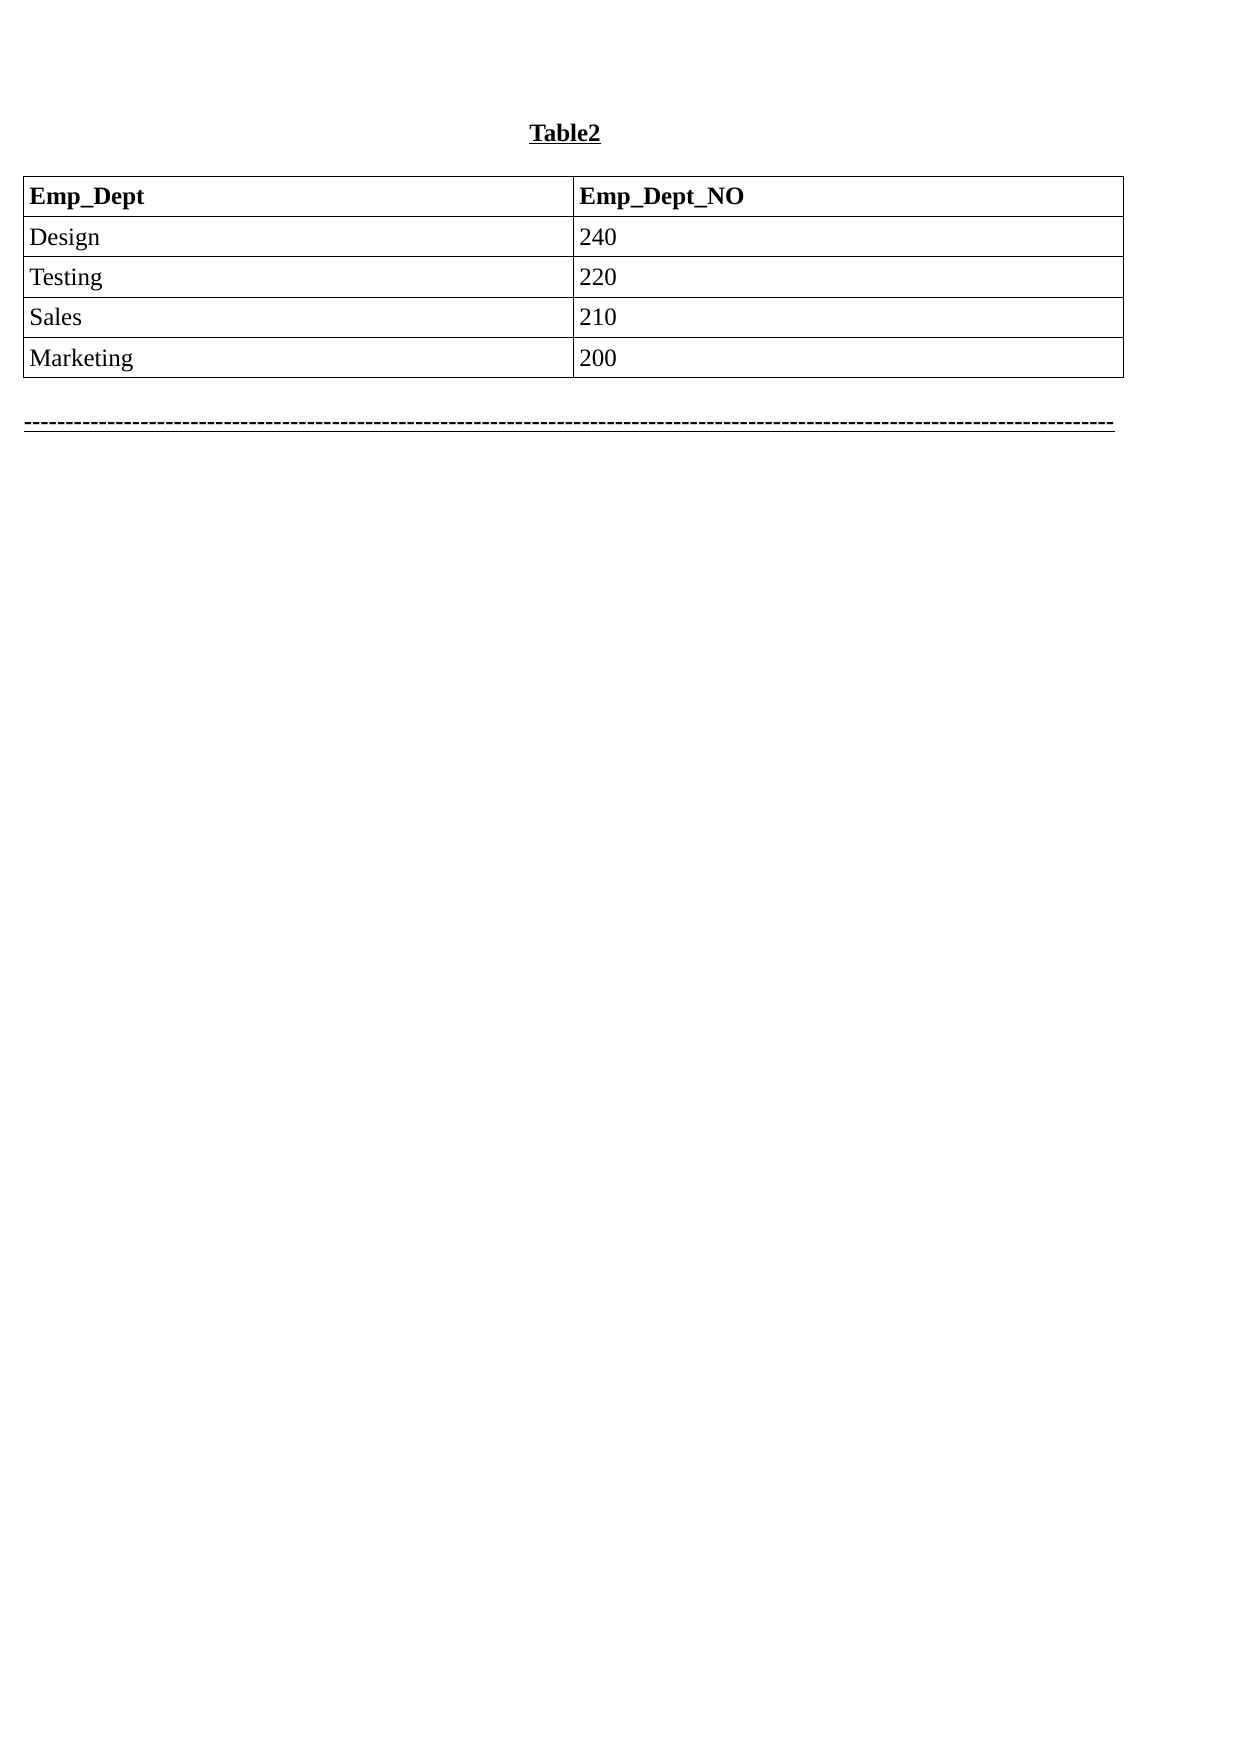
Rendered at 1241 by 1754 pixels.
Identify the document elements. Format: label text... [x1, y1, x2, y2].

table_header Emp_Dept [24, 177, 573, 216]
table_cell 240 [574, 217, 1123, 256]
table_cell Sales [24, 298, 573, 337]
table_cell 210 [574, 298, 1123, 337]
table_cell 200 [574, 338, 1123, 377]
table_cell 220 [574, 257, 1123, 297]
table_cell Testing [24, 257, 573, 297]
table_header Emp_Dept_NO [574, 177, 1123, 216]
table_cell Marketing [24, 338, 573, 377]
table_cell Design [24, 217, 573, 256]
text Table2 [23, 118, 1123, 147]
text ----------------------------------------------------------------------------------------------------------------------------------- [23, 406, 1123, 435]
